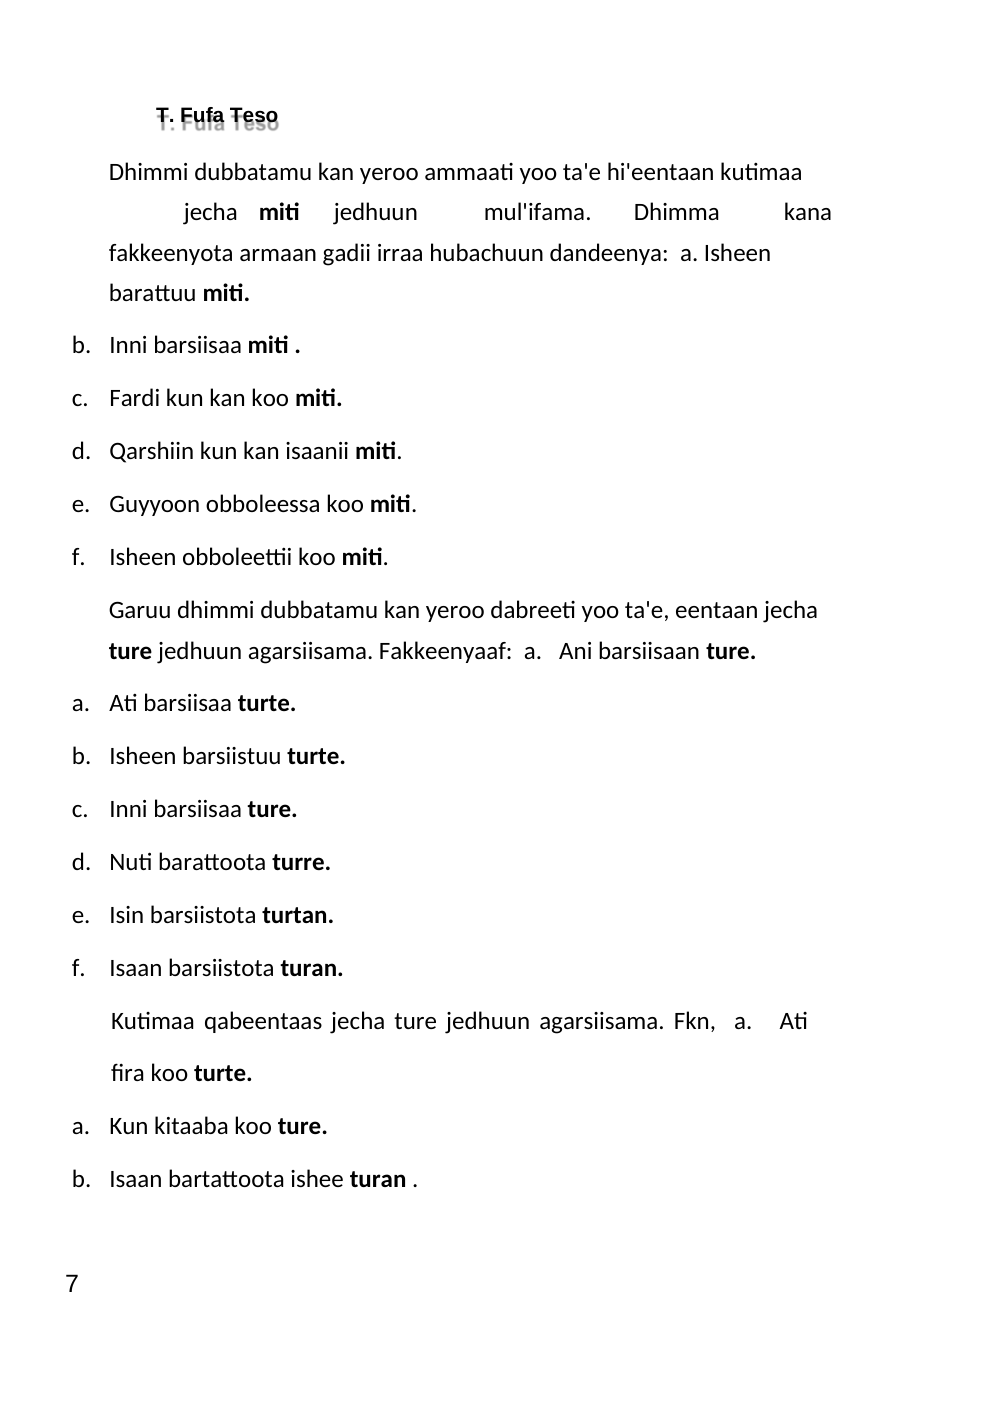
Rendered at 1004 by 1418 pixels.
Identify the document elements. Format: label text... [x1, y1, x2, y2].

text Garuu dhimmi dubbatamu kan yeroo dabreeti yoo ta'e, eentaan jecha ture jedhuun agarsiisama. Fakkeenyaaf: a. Ani barsiisaan ture. [108, 594, 837, 666]
list Qarshiin kun kan isaanii miti. [72, 436, 836, 466]
list Isin barsiistota turtan. [72, 899, 836, 929]
list Guyyoon obboleessa koo miti. [72, 488, 836, 519]
list Isaan bartattoota ishee turan . [72, 1163, 836, 1193]
list Nuti barattoota turre. [72, 846, 836, 876]
text Dhimmi dubbatamu kan yeroo ammaati yoo ta'e hi'eentaan kutimaa jecha miti jedhuun mul'ifama. Dhimma kana fakkeenyota armaan gadii irraa hubachuun dandeenya: a. Isheen barattuu miti. [108, 156, 837, 308]
list Fardi kun kan koo miti. [72, 382, 836, 413]
picture [142, 102, 311, 149]
list Ati barsiisaa turte. [72, 687, 836, 717]
list Isaan barsiistota turan. [72, 952, 836, 982]
list Isheen obboleettii koo miti. [72, 542, 836, 572]
list Kun kitaaba koo ture. [72, 1110, 836, 1141]
list Inni barsiisaa miti . [72, 329, 836, 360]
list Isheen barsiistuu turte. [72, 740, 836, 770]
list Inni barsiisaa ture. [72, 793, 836, 823]
text Kutimaa qabeentaas jecha ture jedhuun agarsiisama. Fkn, a. Ati fira koo turte. [111, 1005, 809, 1088]
